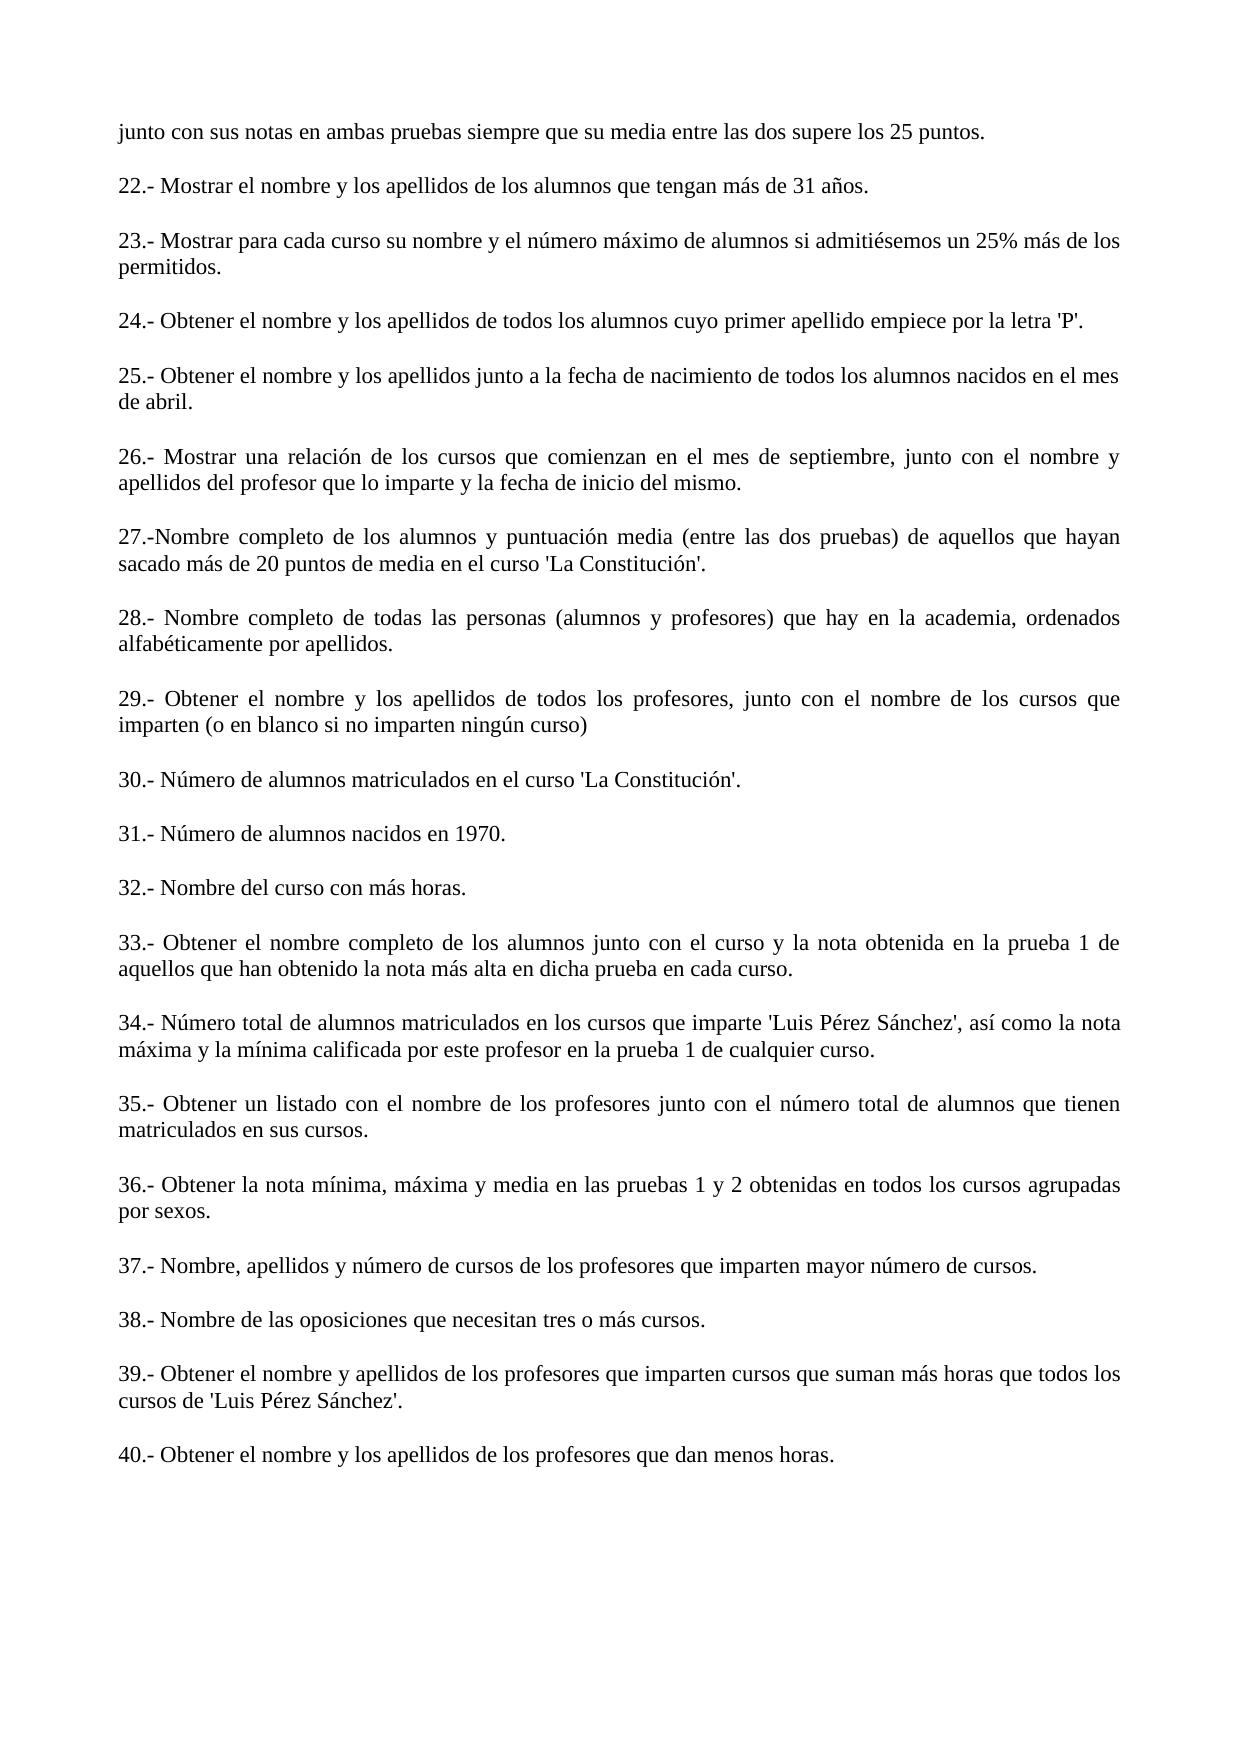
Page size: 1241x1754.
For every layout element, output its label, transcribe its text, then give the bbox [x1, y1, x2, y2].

text 36.- Obtener la nota mínima, máxima y media en las pruebas 1 y 2 obtenidas en todos los cursos agrupadas por sexos. [118, 1171, 1122, 1224]
text 26.- Mostrar una relación de los cursos que comienzan en el mes de septiembre, junto con el nombre y apellidos del profesor que lo imparte y la fecha de inicio del mismo. [118, 443, 1122, 495]
text 22.- Mostrar el nombre y los apellidos de los alumnos que tengan más de 31 años. [118, 172, 1122, 199]
text 31.- Número de alumnos nacidos en 1970. [118, 820, 1122, 846]
text 23.- Mostrar para cada curso su nombre y el número máximo de alumnos si admitiésemos un 25% más de los permitidos. [118, 227, 1122, 279]
text 29.- Obtener el nombre y los apellidos de todos los profesores, junto con el nombre de los cursos que imparten (o en blanco si no imparten ningún curso) [118, 685, 1122, 738]
text 40.- Obtener el nombre y los apellidos de los profesores que dan menos horas. [118, 1441, 1122, 1467]
text 37.- Nombre, apellidos y número de cursos de los profesores que imparten mayor número de cursos. [118, 1252, 1122, 1278]
text 35.- Obtener un listado con el nombre de los profesores junto con el número total de alumnos que tienen matriculados en sus cursos. [118, 1090, 1122, 1143]
text 30.- Número de alumnos matriculados en el curso 'La Constitución'. [118, 766, 1122, 792]
text 39.- Obtener el nombre y apellidos de los profesores que imparten cursos que suman más horas que todos los cursos de 'Luis Pérez Sánchez'. [118, 1360, 1122, 1413]
text 27.-Nombre completo de los alumnos y puntuación media (entre las dos pruebas) de aquellos que hayan sacado más de 20 puntos de media en el curso 'La Constitución'. [118, 523, 1122, 576]
text 32.- Nombre del curso con más horas. [118, 874, 1122, 901]
text junto con sus notas en ambas pruebas siempre que su media entre las dos supere los 25 puntos. [118, 118, 1122, 144]
text 25.- Obtener el nombre y los apellidos junto a la fecha de nacimiento de todos los alumnos nacidos en el mes de abril. [118, 362, 1122, 415]
text 24.- Obtener el nombre y los apellidos de todos los alumnos cuyo primer apellido empiece por la letra 'P'. [118, 308, 1122, 334]
text 33.- Obtener el nombre completo de los alumnos junto con el curso y la nota obtenida en la prueba 1 de aquellos que han obtenido la nota más alta en dicha prueba en cada curso. [118, 929, 1122, 981]
text 28.- Nombre completo de todas las personas (alumnos y profesores) que hay en la academia, ordenados alfabéticamente por apellidos. [118, 604, 1122, 657]
text 34.- Número total de alumnos matriculados en los cursos que imparte 'Luis Pérez Sánchez', así como la nota máxima y la mínima calificada por este profesor en la prueba 1 de cualquier curso. [118, 1009, 1122, 1062]
text 38.- Nombre de las oposiciones que necesitan tres o más cursos. [118, 1306, 1122, 1332]
